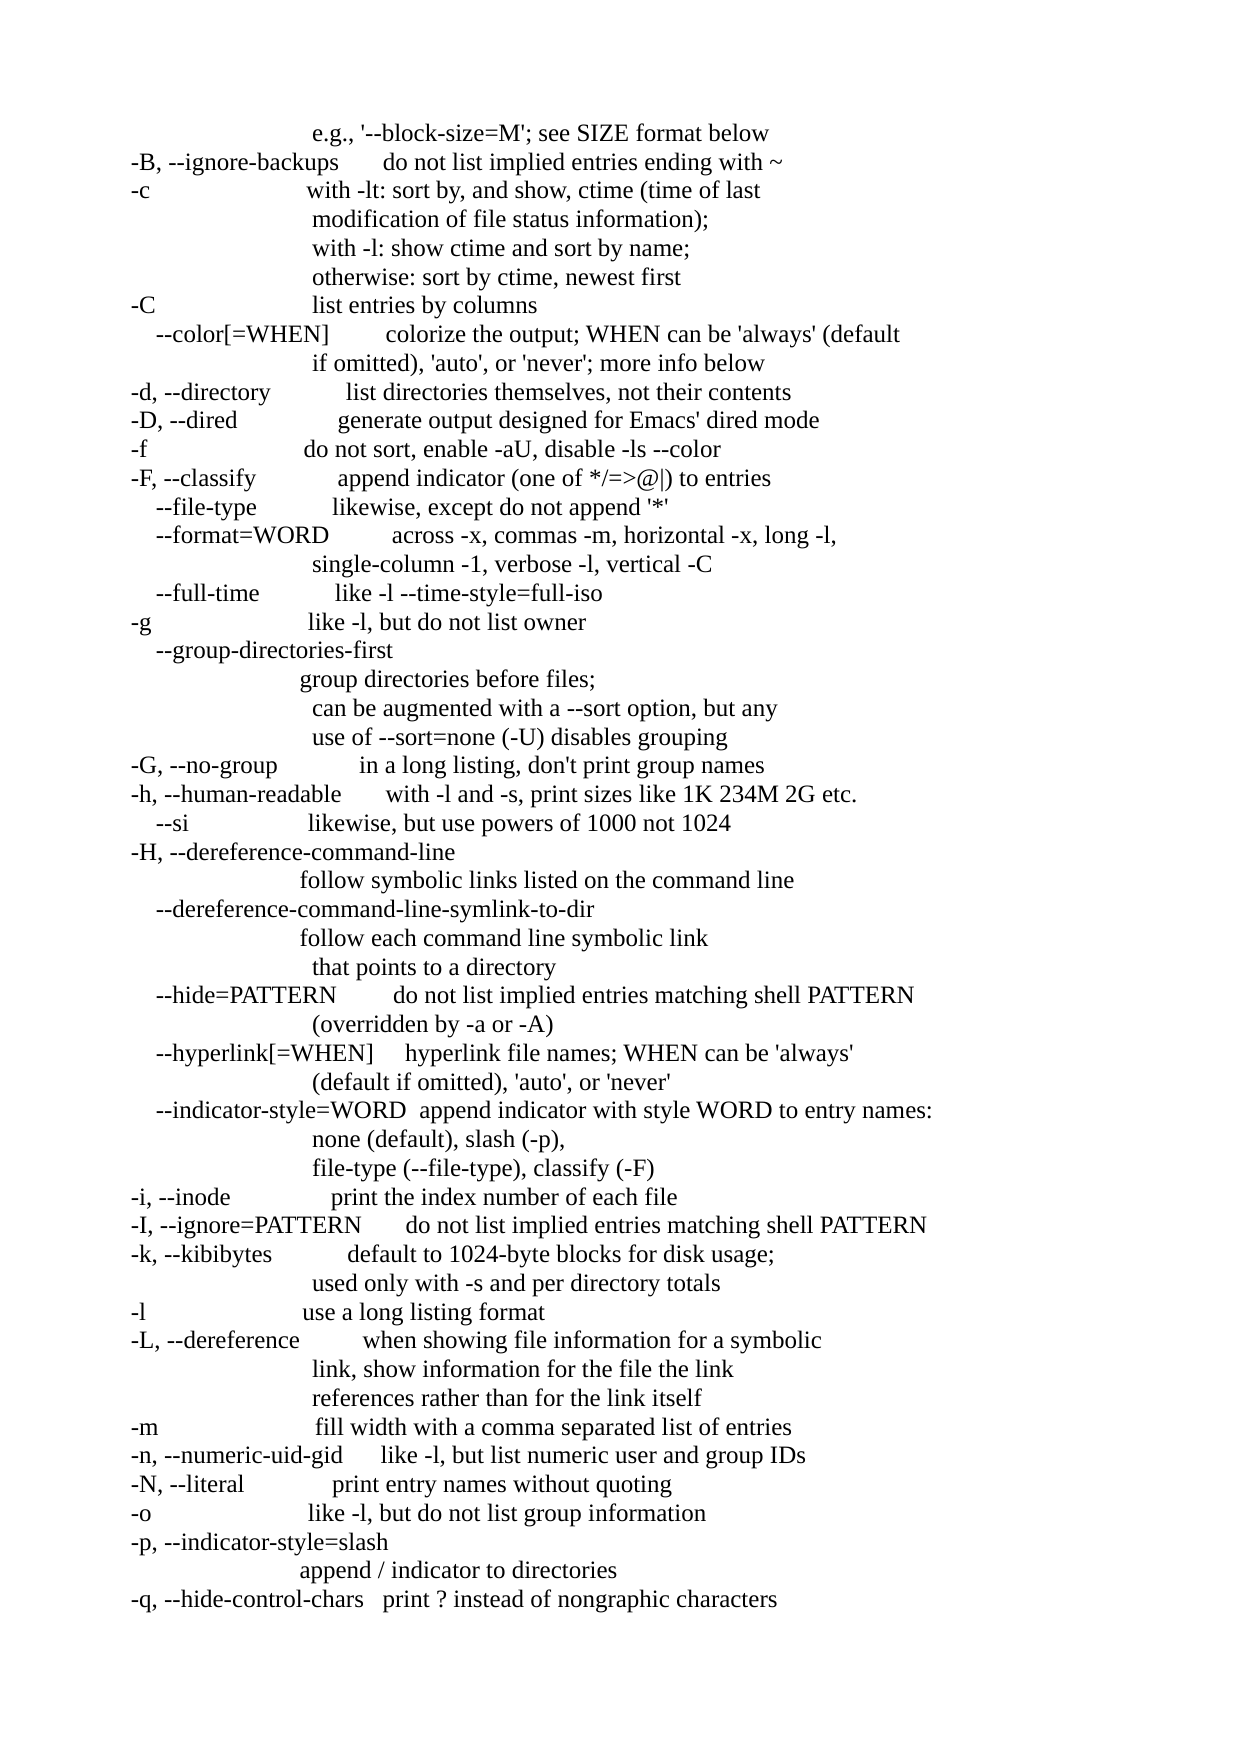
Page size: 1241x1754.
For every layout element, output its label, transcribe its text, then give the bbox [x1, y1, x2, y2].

text used only with -s and per directory totals [118, 1268, 1122, 1297]
text -g like -l, but do not list owner [118, 607, 1122, 636]
text (default if omitted), 'auto', or 'never' [118, 1067, 1122, 1096]
text -h, --human-readable with -l and -s, print sizes like 1K 234M 2G etc. [118, 779, 1122, 808]
text -k, --kibibytes default to 1024-byte blocks for disk usage; [118, 1239, 1122, 1268]
text --dereference-command-line-symlink-to-dir [118, 894, 1122, 923]
text follow symbolic links listed on the command line [118, 866, 1122, 894]
text --hyperlink[=WHEN] hyperlink file names; WHEN can be 'always' [118, 1038, 1122, 1067]
text -p, --indicator-style=slash [118, 1527, 1122, 1556]
text --indicator-style=WORD append indicator with style WORD to entry names: [118, 1096, 1122, 1124]
text can be augmented with a --sort option, but any [118, 693, 1122, 722]
text --si likewise, but use powers of 1000 not 1024 [118, 808, 1122, 837]
text -H, --dereference-command-line [118, 837, 1122, 866]
text none (default), slash (-p), [118, 1124, 1122, 1153]
text -D, --dired generate output designed for Emacs' dired mode [118, 406, 1122, 434]
text --full-time like -l --time-style=full-iso [118, 578, 1122, 607]
text -q, --hide-control-chars print ? instead of nongraphic characters [118, 1584, 1122, 1613]
text -m fill width with a comma separated list of entries [118, 1412, 1122, 1441]
text -l use a long listing format [118, 1297, 1122, 1326]
text use of --sort=none (-U) disables grouping [118, 722, 1122, 751]
text --color[=WHEN] colorize the output; WHEN can be 'always' (default [118, 319, 1122, 348]
text link, show information for the file the link [118, 1354, 1122, 1383]
text group directories before files; [118, 664, 1122, 693]
text that points to a directory [118, 952, 1122, 981]
text single-column -1, verbose -l, vertical -C [118, 549, 1122, 578]
text -G, --no-group in a long listing, don't print group names [118, 751, 1122, 779]
text -B, --ignore-backups do not list implied entries ending with ~ [118, 147, 1122, 176]
text -L, --dereference when showing file information for a symbolic [118, 1326, 1122, 1354]
text -n, --numeric-uid-gid like -l, but list numeric user and group IDs [118, 1441, 1122, 1469]
text -f do not sort, enable -aU, disable -ls --color [118, 434, 1122, 463]
text -o like -l, but do not list group information [118, 1498, 1122, 1527]
text -i, --inode print the index number of each file [118, 1182, 1122, 1211]
text -N, --literal print entry names without quoting [118, 1469, 1122, 1498]
text references rather than for the link itself [118, 1383, 1122, 1412]
text -C list entries by columns [118, 291, 1122, 319]
text (overridden by -a or -A) [118, 1009, 1122, 1038]
text --format=WORD across -x, commas -m, horizontal -x, long -l, [118, 521, 1122, 549]
text append / indicator to directories [118, 1556, 1122, 1584]
text follow each command line symbolic link [118, 923, 1122, 952]
text with -l: show ctime and sort by name; [118, 233, 1122, 262]
text --group-directories-first [118, 636, 1122, 664]
text -d, --directory list directories themselves, not their contents [118, 377, 1122, 406]
text -I, --ignore=PATTERN do not list implied entries matching shell PATTERN [118, 1211, 1122, 1239]
text otherwise: sort by ctime, newest first [118, 262, 1122, 291]
text -F, --classify append indicator (one of */=>@|) to entries [118, 463, 1122, 492]
text -c with -lt: sort by, and show, ctime (time of last [118, 176, 1122, 204]
text file-type (--file-type), classify (-F) [118, 1153, 1122, 1182]
text if omitted), 'auto', or 'never'; more info below [118, 348, 1122, 377]
text e.g., '--block-size=M'; see SIZE format below [118, 118, 1122, 147]
text modification of file status information); [118, 204, 1122, 233]
text --hide=PATTERN do not list implied entries matching shell PATTERN [118, 981, 1122, 1009]
text --file-type likewise, except do not append '*' [118, 492, 1122, 521]
